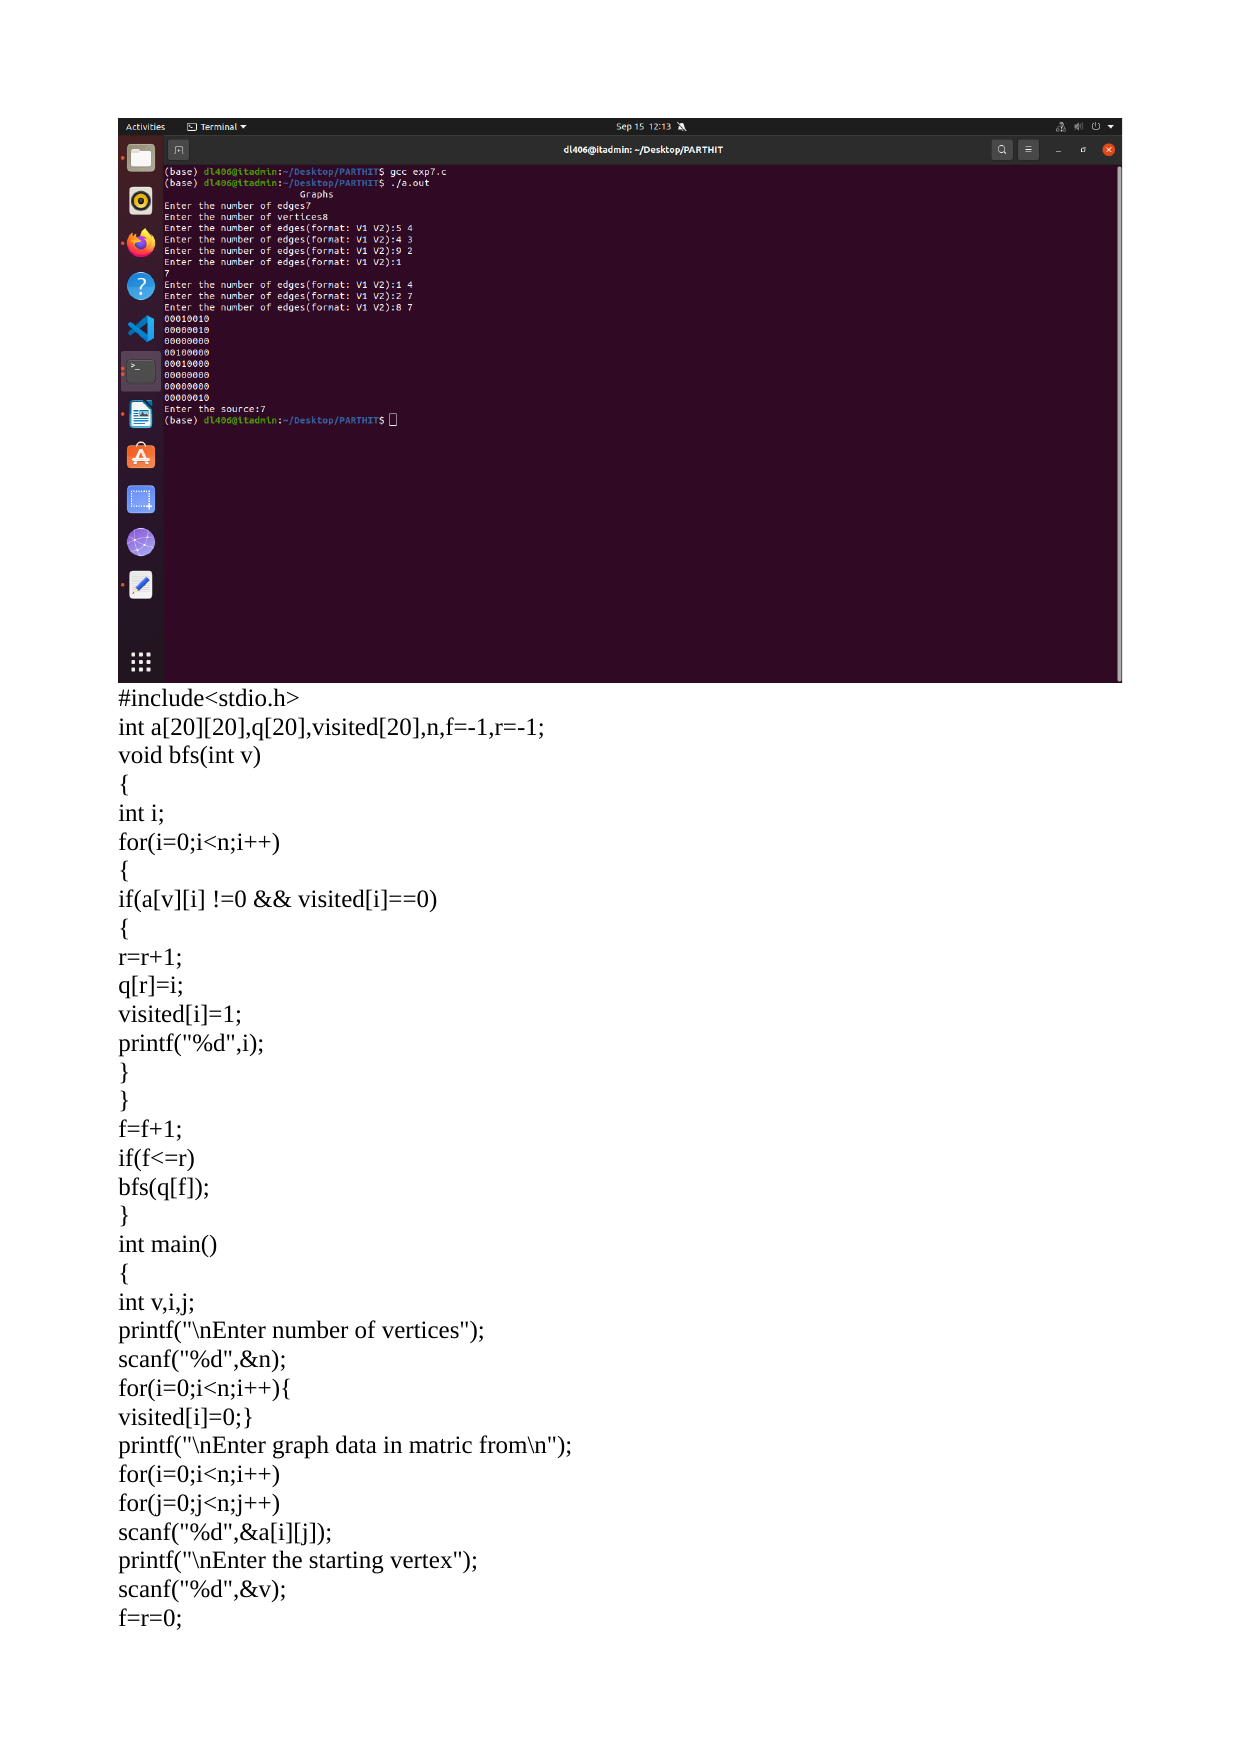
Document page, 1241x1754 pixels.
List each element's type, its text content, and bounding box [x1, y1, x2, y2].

picture [118, 118, 1123, 683]
text q[r]=i; [118, 970, 1122, 999]
text for(i=0;i<n;i++) [118, 1459, 1122, 1488]
text scanf("%d",&n); [118, 1344, 1122, 1373]
text #include<stdio.h> [118, 683, 1122, 712]
text scanf("%d",&v); [118, 1574, 1122, 1603]
text for(i=0;i<n;i++){ [118, 1373, 1122, 1402]
text } [118, 1057, 1122, 1085]
text printf("\nEnter number of vertices"); [118, 1315, 1122, 1344]
text r=r+1; [118, 942, 1122, 970]
text f=f+1; [118, 1114, 1122, 1143]
text if(a[v][i] !=0 && visited[i]==0) [118, 884, 1122, 913]
text f=r=0; [118, 1603, 1122, 1632]
text { [118, 855, 1122, 884]
text for(i=0;i<n;i++) [118, 827, 1122, 855]
text printf("\nEnter graph data in matric from\n"); [118, 1430, 1122, 1459]
text visited[i]=1; [118, 999, 1122, 1028]
text void bfs(int v) [118, 740, 1122, 769]
text { [118, 1258, 1122, 1287]
text } [118, 1200, 1122, 1229]
text scanf("%d",&a[i][j]); [118, 1517, 1122, 1545]
text printf("%d",i); [118, 1028, 1122, 1057]
text { [118, 769, 1122, 798]
text bfs(q[f]); [118, 1172, 1122, 1200]
text int a[20][20],q[20],visited[20],n,f=-1,r=-1; [118, 712, 1122, 740]
text { [118, 913, 1122, 942]
text int main() [118, 1229, 1122, 1258]
text if(f<=r) [118, 1143, 1122, 1172]
text int i; [118, 798, 1122, 827]
text int v,i,j; [118, 1287, 1122, 1315]
text for(j=0;j<n;j++) [118, 1488, 1122, 1517]
text visited[i]=0;} [118, 1402, 1122, 1430]
text printf("\nEnter the starting vertex"); [118, 1545, 1122, 1574]
text } [118, 1085, 1122, 1114]
